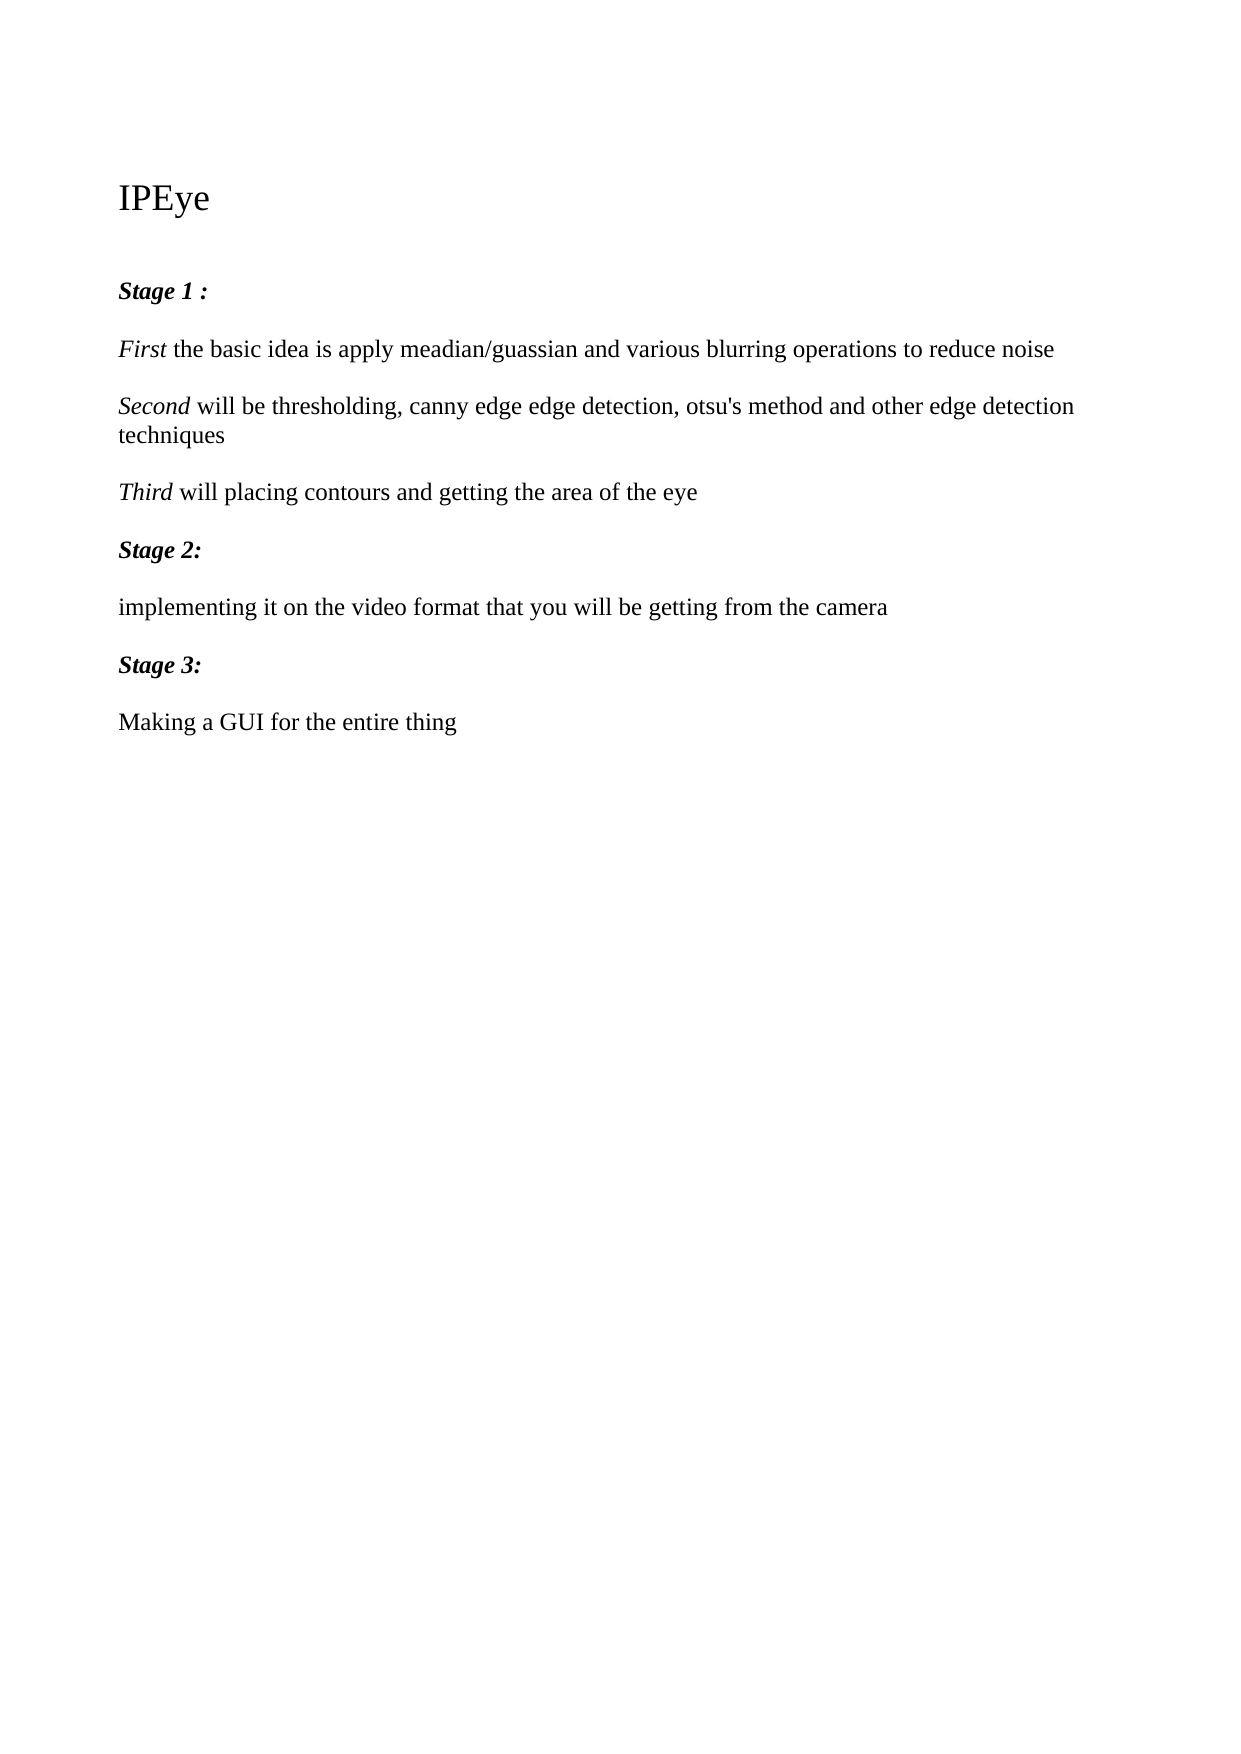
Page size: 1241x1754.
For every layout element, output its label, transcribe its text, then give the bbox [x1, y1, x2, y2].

text Stage 1 : [118, 276, 1122, 305]
text Third will placing contours and getting the area of the eye [118, 477, 1122, 506]
text First the basic idea is apply meadian/guassian and various blurring operations to reduce noise [118, 334, 1122, 362]
text implementing it on the video format that you will be getting from the camera [118, 592, 1122, 621]
text Making a GUI for the entire thing [118, 707, 1122, 736]
text Second will be thresholding, canny edge edge detection, otsu's method and other edge detection techniques [118, 391, 1122, 449]
text Stage 2: [118, 535, 1122, 564]
text IPEye [118, 176, 1122, 219]
text Stage 3: [118, 650, 1122, 679]
